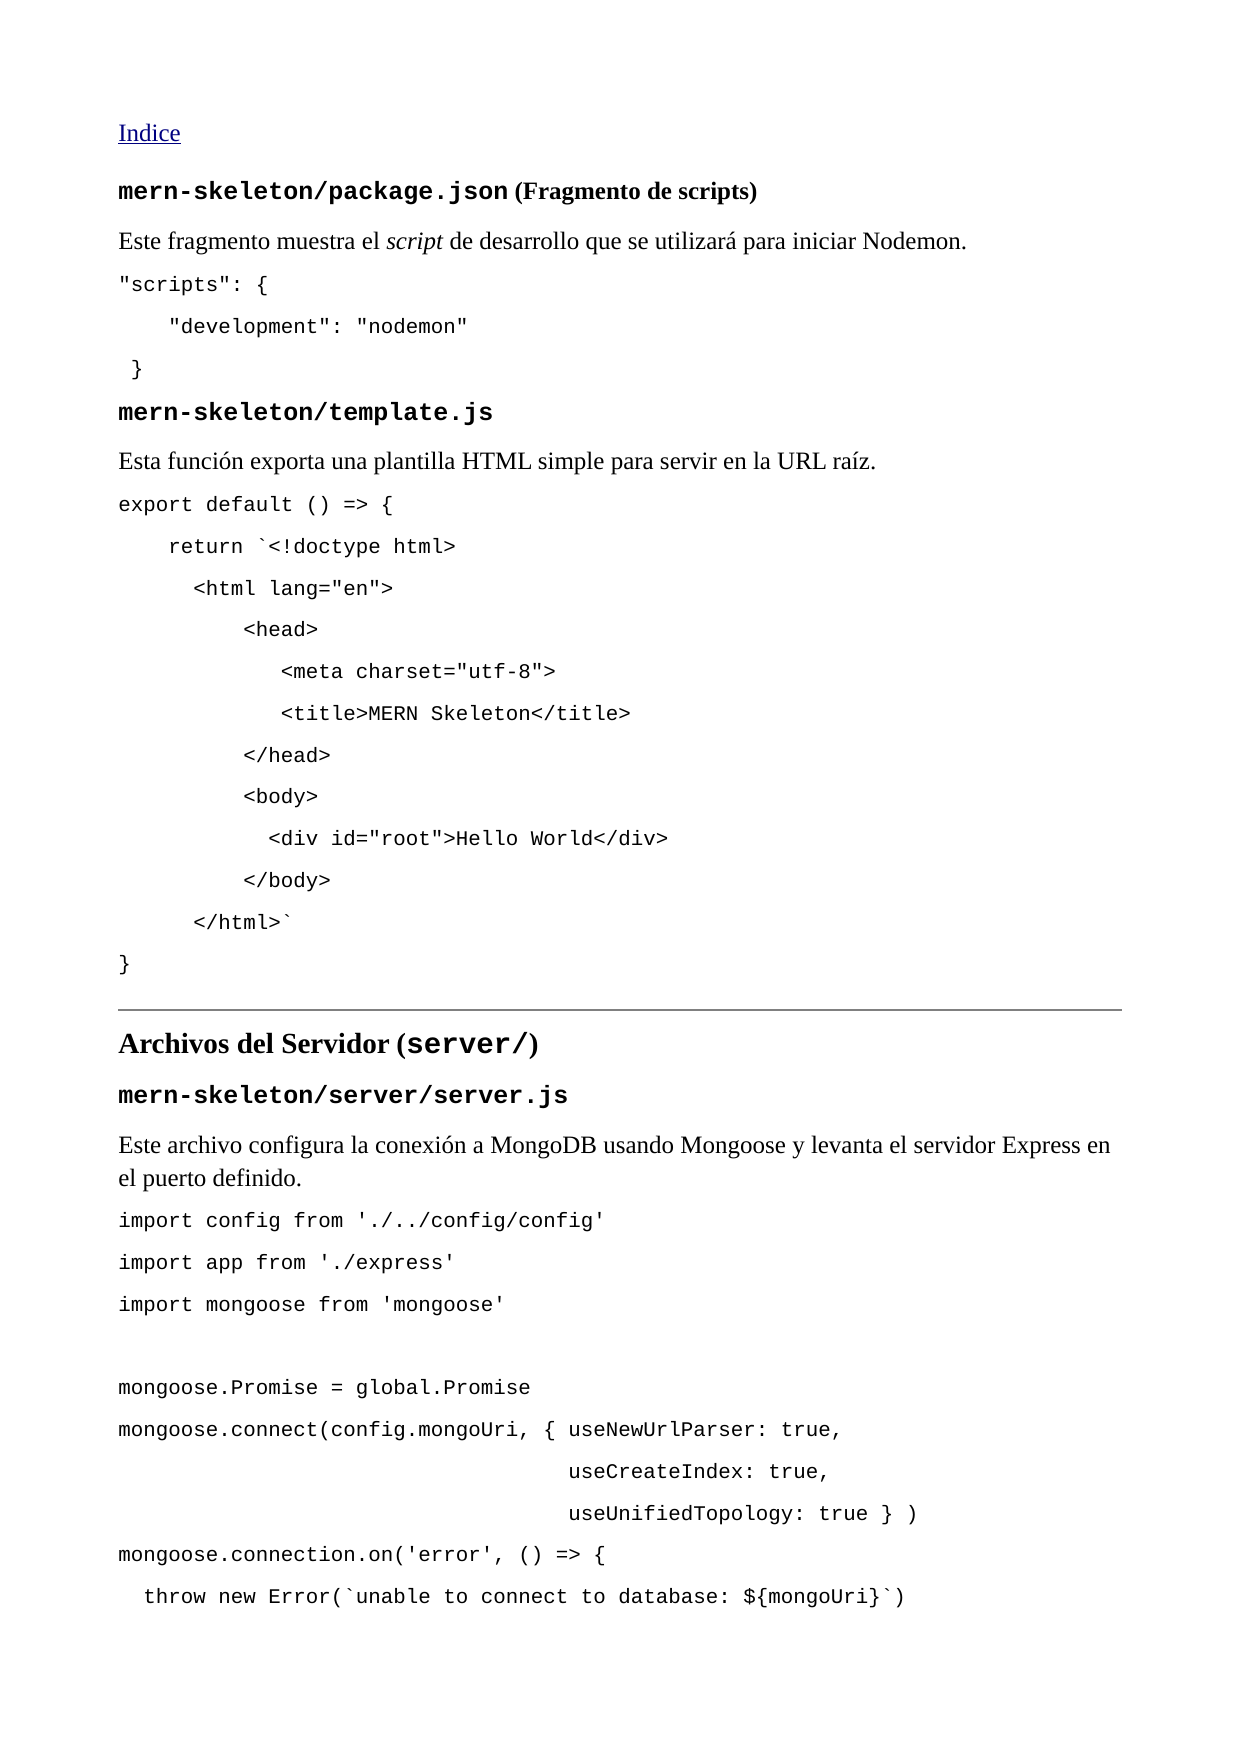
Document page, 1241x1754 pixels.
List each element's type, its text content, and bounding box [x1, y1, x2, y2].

text Este fragmento muestra el script de desarrollo que se utilizará para iniciar Nodemon. [118, 226, 1122, 255]
text <html lang="en"> [118, 577, 1122, 601]
text } [118, 953, 1122, 977]
subtitle mern-skeleton/server/server.js [118, 1083, 1122, 1111]
text import mongoose from 'mongoose' [118, 1294, 1122, 1317]
subtitle mern-skeleton/template.js [118, 399, 1122, 428]
text Esta función exporta una plantilla HTML simple para servir en la URL raíz. [118, 446, 1122, 475]
text throw new Error(`unable to connect to database: ${mongoUri}`) [118, 1586, 1122, 1610]
text </html>` [118, 912, 1122, 935]
text import app from './express' [118, 1252, 1122, 1276]
text <body> [118, 786, 1122, 810]
subtitle mern-skeleton/package.json (Fragmento de scripts) [118, 176, 1122, 207]
text </body> [118, 870, 1122, 893]
text "development": "nodemon" [118, 316, 1122, 339]
text return `<!doctype html> [118, 536, 1122, 559]
text <div id="root">Hello World</div> [118, 828, 1122, 852]
text Este archivo configura la conexión a MongoDB usando Mongoose y levanta el servidor Express en el puerto definido. [118, 1130, 1122, 1191]
text } [118, 357, 1122, 381]
text </head> [118, 744, 1122, 768]
text mongoose.connect(config.mongoUri, { useNewUrlParser: true, [118, 1419, 1122, 1443]
text <meta charset="utf-8"> [118, 661, 1122, 685]
text useCreateIndex: true, [118, 1461, 1122, 1484]
text <title>MERN Skeleton</title> [118, 703, 1122, 726]
text export default () => { [118, 494, 1122, 518]
text mongoose.Promise = global.Promise [118, 1377, 1122, 1401]
subtitle Archivos del Servidor (server/) [118, 1027, 1122, 1063]
text useUnifiedTopology: true } ) [118, 1503, 1122, 1526]
text import config from './../config/config' [118, 1210, 1122, 1234]
text <head> [118, 619, 1122, 643]
text mongoose.connection.on('error', () => { [118, 1544, 1122, 1568]
text "scripts": { [118, 274, 1122, 298]
